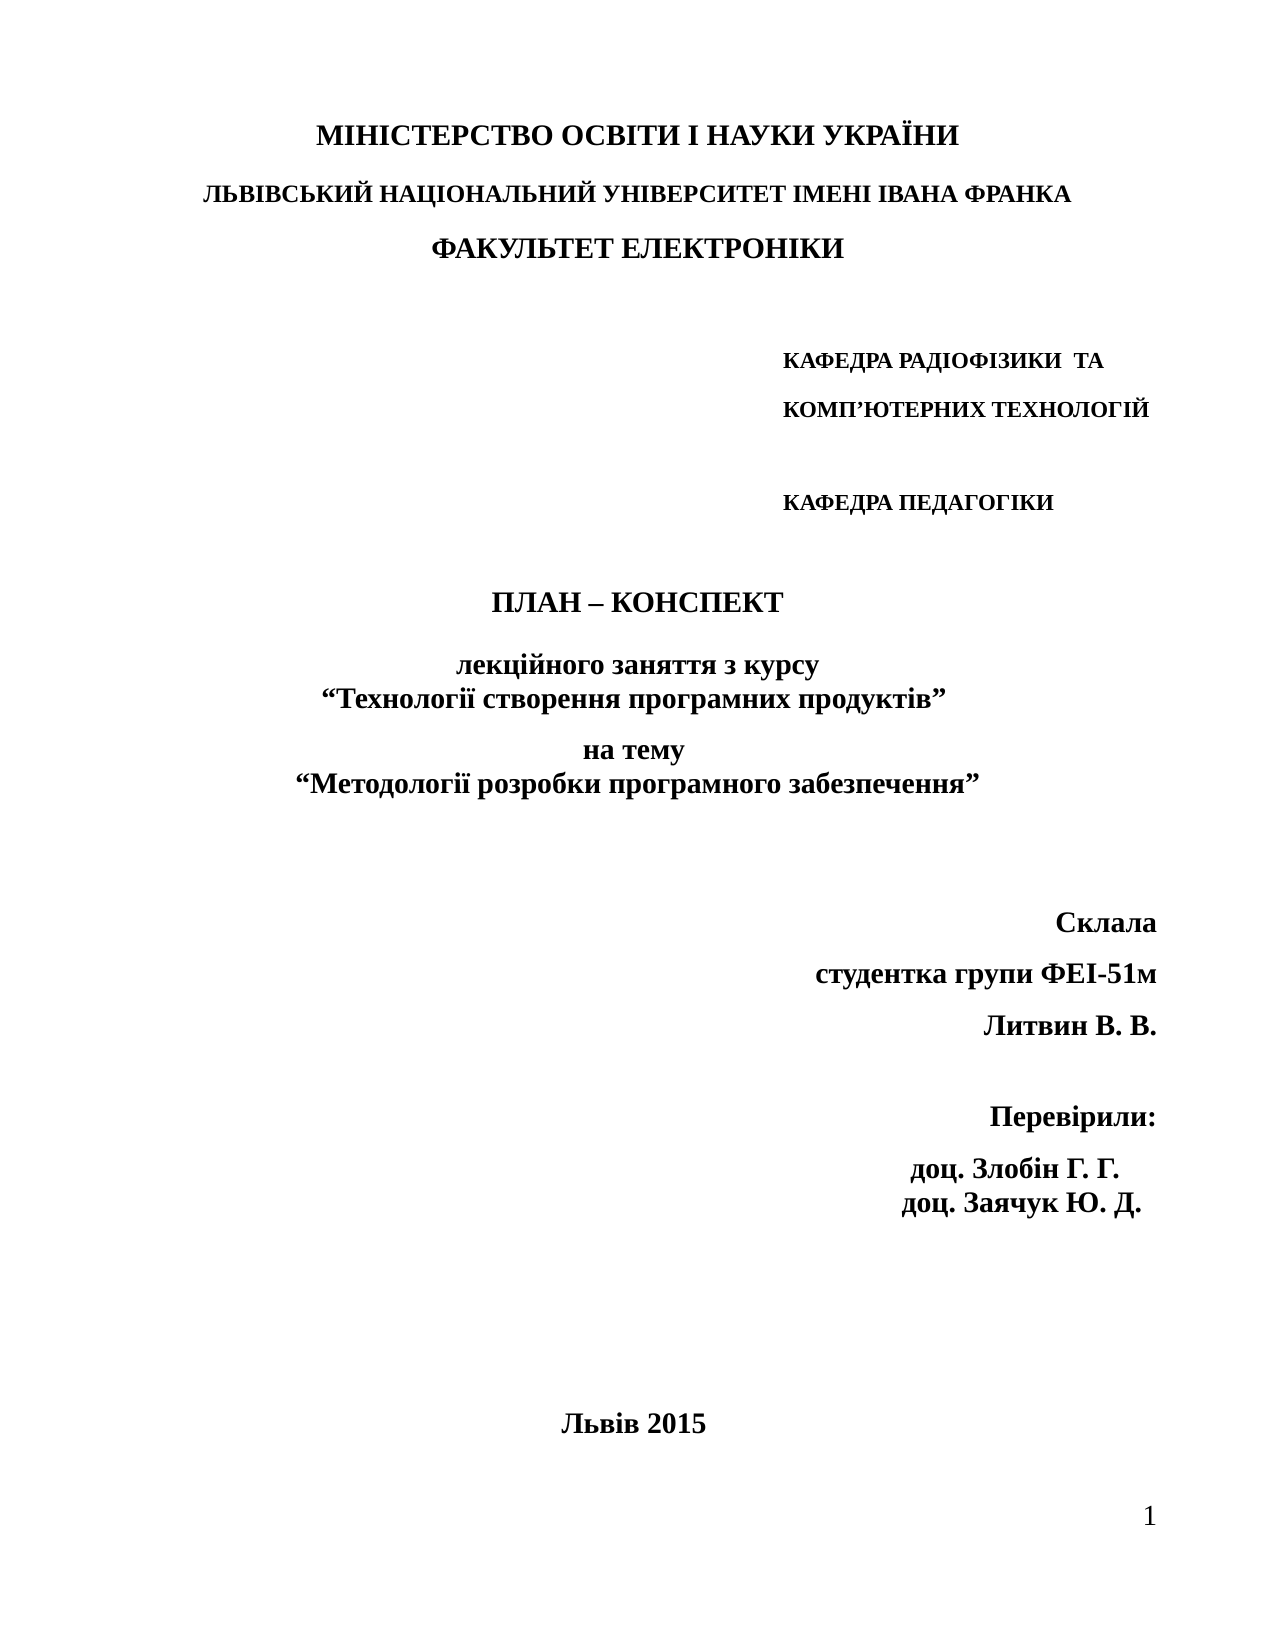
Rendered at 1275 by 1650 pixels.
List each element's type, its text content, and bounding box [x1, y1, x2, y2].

text КАФЕДРА РАДІОФІЗИКИ ТА КОМП’ЮТЕРНИХ ТЕХНОЛОГІЙ [118, 341, 1157, 422]
text ПЛАН – КОНСПЕКТ [118, 585, 1157, 619]
text ФАКУЛЬТЕТ ЕЛЕКТРОНІКИ [118, 231, 1157, 265]
text “Технології створення програмних продуктів” [118, 681, 1157, 715]
text студентка групи ФЕІ-51м [118, 956, 1157, 990]
text доц. Злобін Г. Г. [118, 1150, 1157, 1184]
text МІНІСТЕРСТВО ОСВІТИ І НАУКИ УКРАЇНИ [118, 118, 1157, 152]
text лекційного заняття з курсу [118, 646, 1157, 681]
text Склала [118, 905, 1157, 939]
text ЛЬВІВСЬКИЙ НАЦІОНАЛЬНИЙ УНІВЕРСИТЕТ ІМЕНІ ІВАНА ФРАНКА [118, 179, 1157, 208]
text Литвин В. В. [118, 1007, 1157, 1041]
text “Методології розробки програмного забезпечення” [118, 766, 1157, 800]
text КАФЕДРА ПЕДАГОГІКИ [118, 489, 1157, 515]
text Перевірили: [118, 1099, 1157, 1133]
text на тему [118, 732, 1157, 766]
text доц. Заячук Ю. Д. [118, 1184, 1157, 1219]
text Львів 2015 [118, 1406, 1157, 1440]
